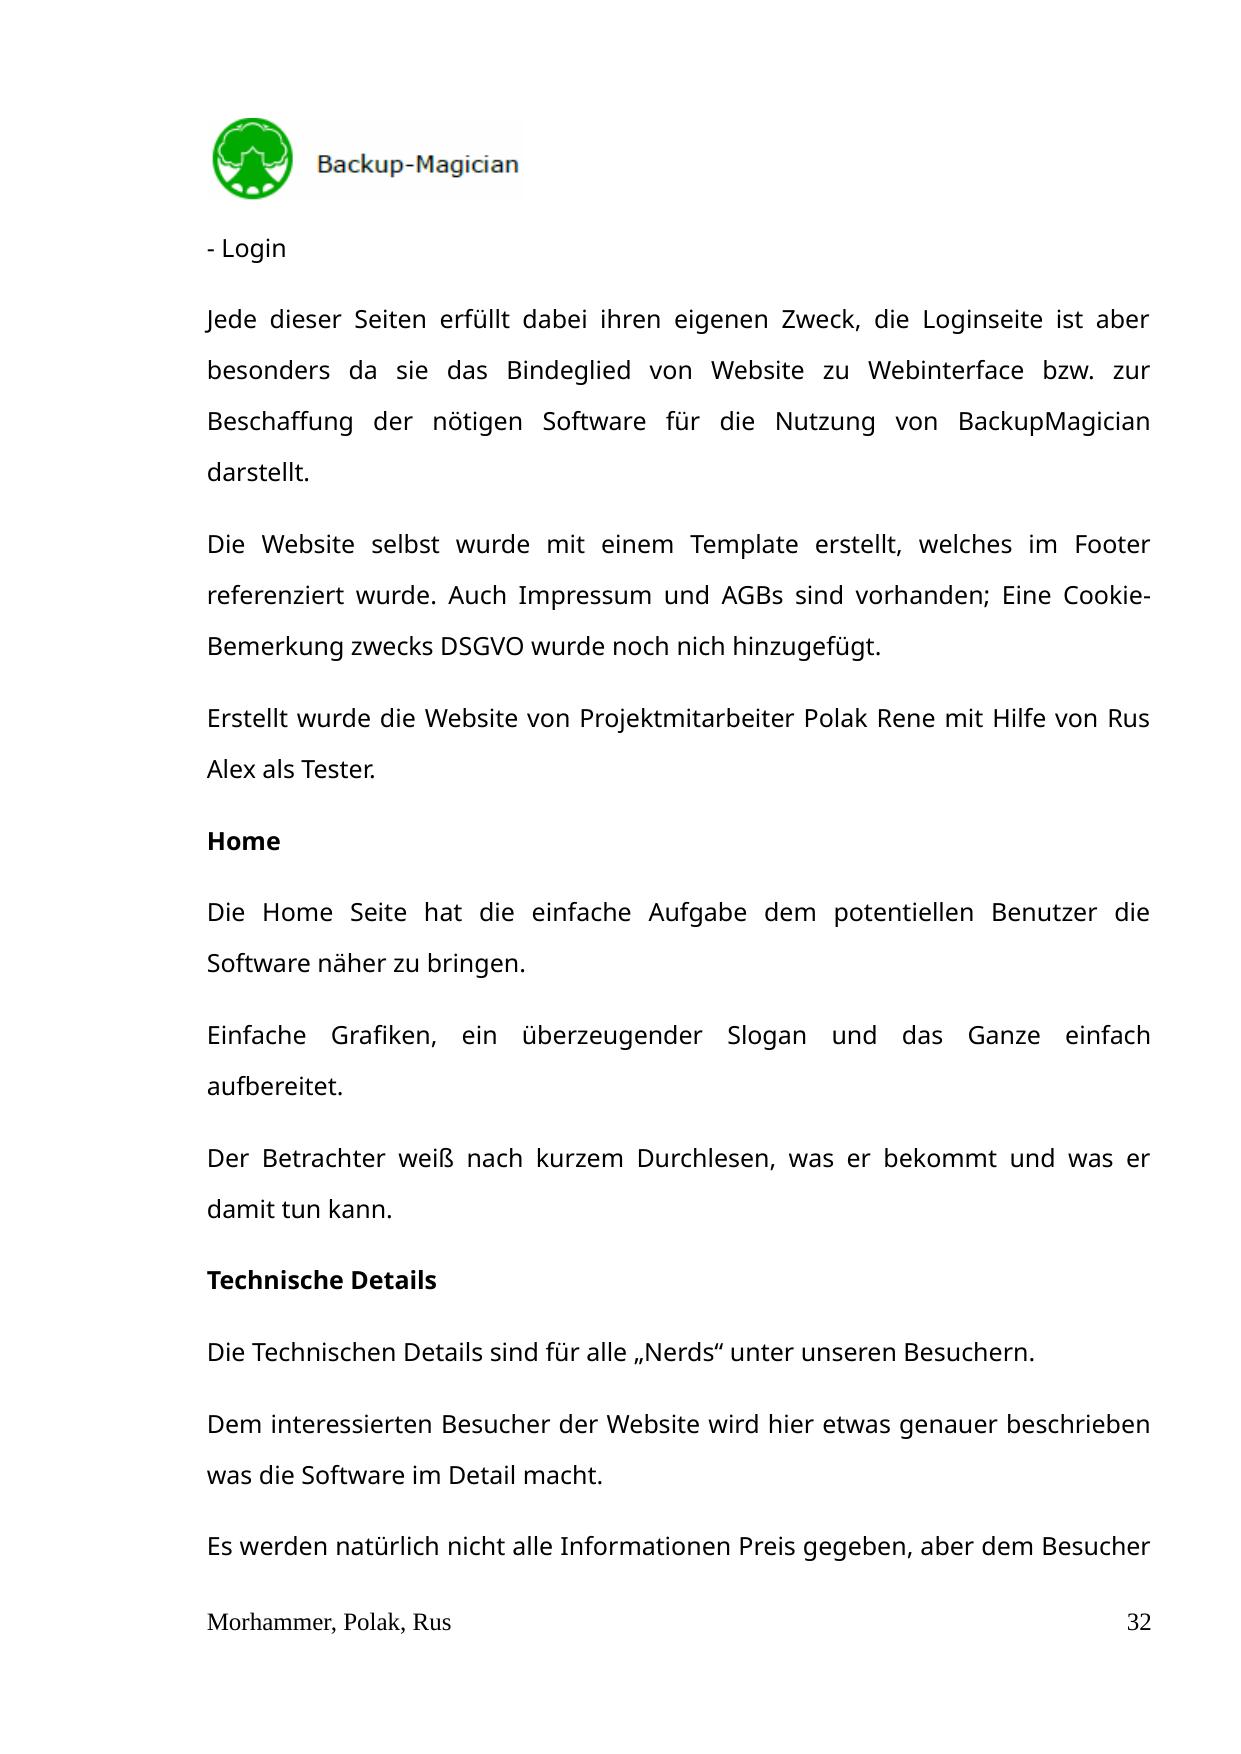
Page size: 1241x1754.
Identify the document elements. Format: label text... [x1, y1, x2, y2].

text Home [207, 823, 1152, 857]
text Die Website selbst wurde mit einem Template erstellt, welches im Footer referenziert wurde. Auch Impressum und AGBs sind vorhanden; Eine Cookie-Bemerkung zwecks DSGVO wurde noch nich hinzugefügt. [207, 527, 1152, 663]
text - Login [207, 230, 1152, 264]
text Es werden natürlich nicht alle Informationen Preis gegeben, aber dem Besucher [207, 1529, 1152, 1563]
picture [210, 118, 523, 201]
text Der Betrachter weiß nach kurzem Durchlesen, was er bekommt und was er damit tun kann. [207, 1140, 1152, 1225]
text Jede dieser Seiten erfüllt dabei ihren eigenen Zweck, die Loginseite ist aber besonders da sie das Bindeglied von Website zu Webinterface bzw. zur Beschaffung der nötigen Software für die Nutzung von BackupMagician darstellt. [207, 302, 1152, 489]
text Erstellt wurde die Website von Projektmitarbeiter Polak Rene mit Hilfe von Rus Alex als Tester. [207, 701, 1152, 786]
text Technische Details [207, 1263, 1152, 1297]
text Die Home Seite hat die einfache Aufgabe dem potentiellen Benutzer die Software näher zu bringen. [207, 895, 1152, 980]
text Die Technischen Details sind für alle „Nerds“ unter unseren Besuchern. [207, 1335, 1152, 1369]
text Dem interessierten Besucher der Website wird hier etwas genauer beschrieben was die Software im Detail macht. [207, 1406, 1152, 1491]
text Einfache Grafiken, ein überzeugender Slogan und das Ganze einfach aufbereitet. [207, 1018, 1152, 1103]
